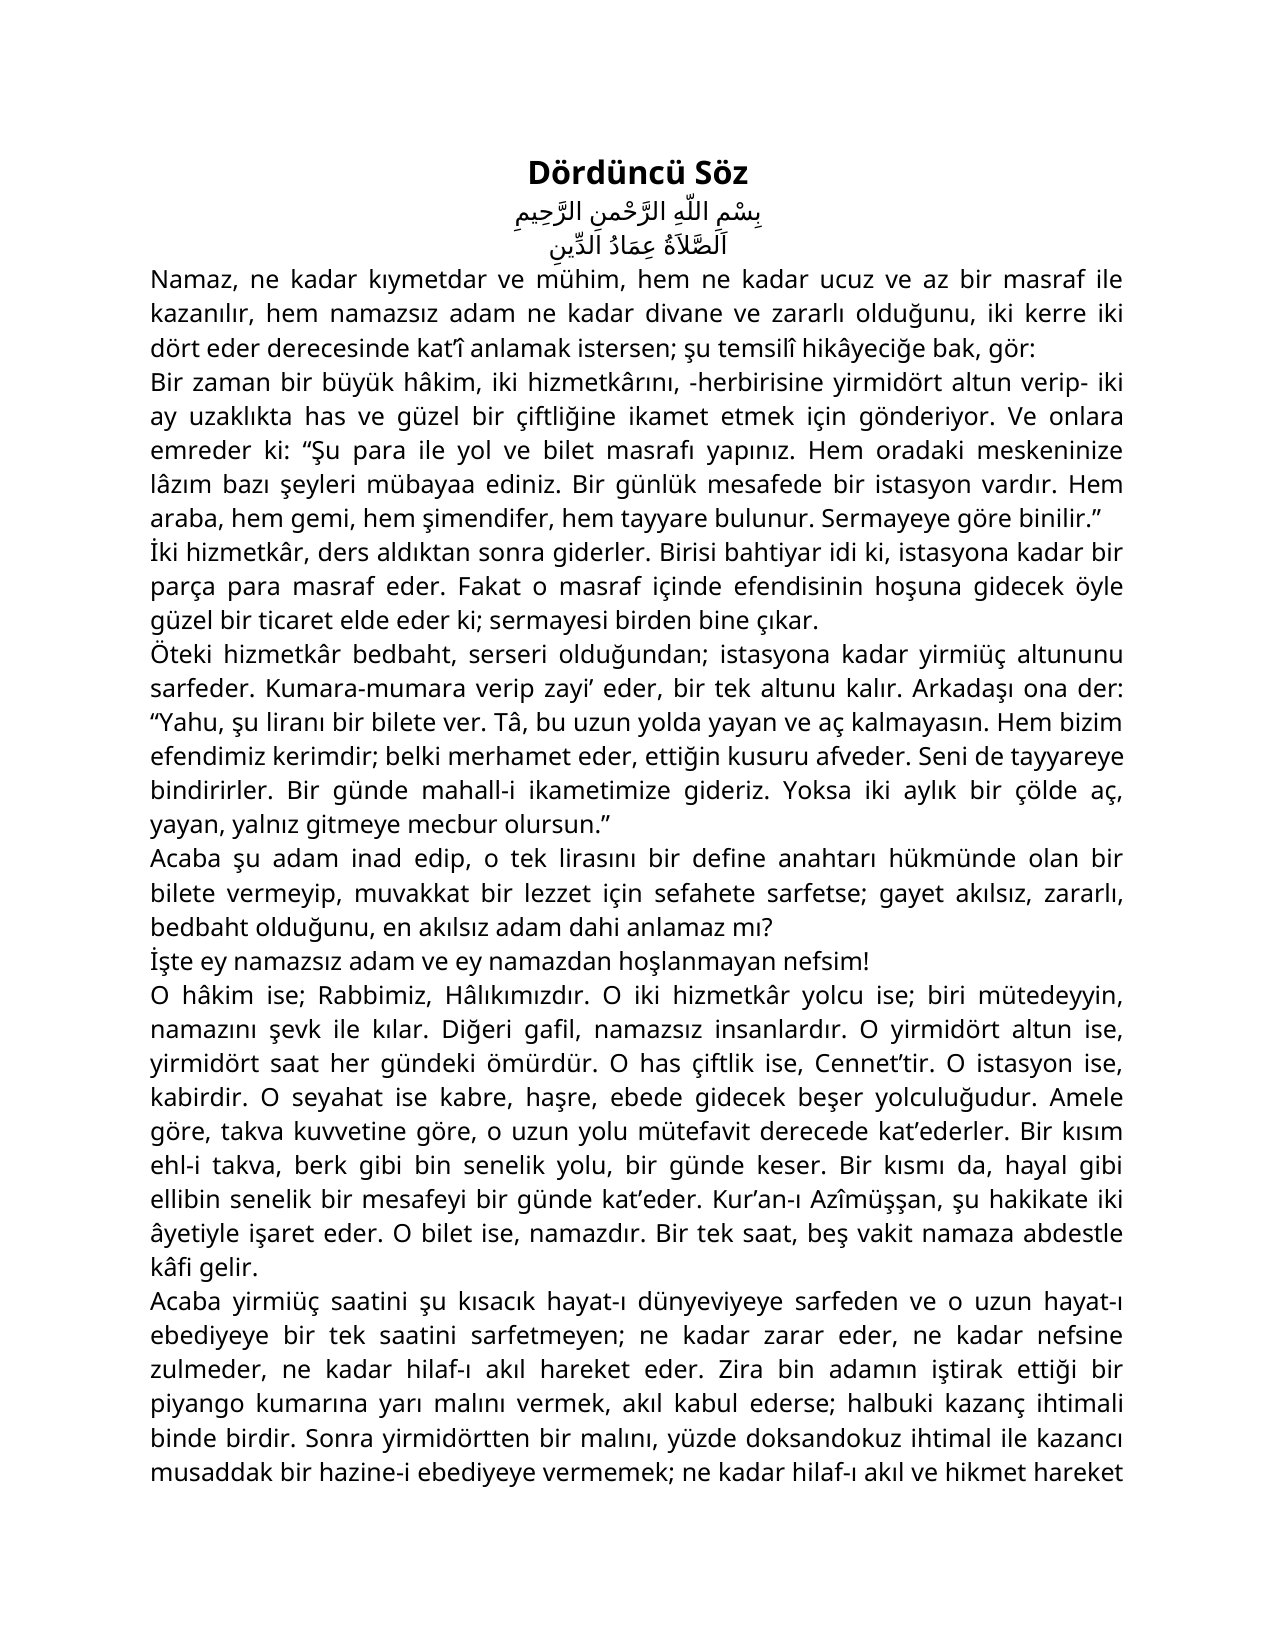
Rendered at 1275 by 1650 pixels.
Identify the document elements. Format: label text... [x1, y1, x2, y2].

text Acaba şu adam inad edip, o tek lirasını bir define anahtarı hükmünde olan bir bilete vermeyip, muvakkat bir lezzet için sefahete sarfetse; gayet akılsız, zararlı, bedbaht olduğunu, en akılsız adam dahi anlamaz mı? [150, 841, 1125, 943]
text Öteki hizmetkâr bedbaht, serseri olduğundan; istasyona kadar yirmiüç altununu sarfeder. Kumara-mumara verip zayi’ eder, bir tek altunu kalır. Arkadaşı ona der: “Yahu, şu liranı bir bilete ver. Tâ, bu uzun yolda yayan ve aç kalmayasın. Hem bizim efendimiz kerimdir; belki merhamet eder, ettiğin kusuru afveder. Seni de tayyareye bindirirler. Bir günde mahall-i ikametimize gideriz. Yoksa iki aylık bir çölde aç, yayan, yalnız gitmeye mecbur olursun.” [150, 637, 1125, 841]
text اَلصَّلاَةُ عِمَادُ الدِّينِ [150, 228, 1125, 262]
subtitle Dördüncü Söz [150, 150, 1125, 194]
text بِسْمِ اللّهِ الرَّحْمنِ الرَّحِيمِ [150, 194, 1125, 228]
text İki hizmetkâr, ders aldıktan sonra giderler. Birisi bahtiyar idi ki, istasyona kadar bir parça para masraf eder. Fakat o masraf içinde efendisinin hoşuna gidecek öyle güzel bir ticaret elde eder ki; sermayesi birden bine çıkar. [150, 534, 1125, 637]
text İşte ey namazsız adam ve ey namazdan hoşlanmayan nefsim! [150, 943, 1125, 977]
text Bir zaman bir büyük hâkim, iki hizmetkârını, -herbirisine yirmidört altun verip- iki ay uzaklıkta has ve güzel bir çiftliğine ikamet etmek için gönderiyor. Ve onlara emreder ki: “Şu para ile yol ve bilet masrafı yapınız. Hem oradaki meskeninize lâzım bazı şeyleri mübayaa ediniz. Bir günlük mesafede bir istasyon vardır. Hem araba, hem gemi, hem şimendifer, hem tayyare bulunur. Sermayeye göre binilir.” [150, 364, 1125, 534]
text Namaz, ne kadar kıymetdar ve mühim, hem ne kadar ucuz ve az bir masraf ile kazanılır, hem namazsız adam ne kadar divane ve zararlı olduğunu, iki kerre iki dört eder derecesinde kat’î anlamak istersen; şu temsilî hikâyeciğe bak, gör: [150, 262, 1125, 364]
text O hâkim ise; Rabbimiz, Hâlıkımızdır. O iki hizmetkâr yolcu ise; biri mütedeyyin, namazını şevk ile kılar. Diğeri gafil, namazsız insanlardır. O yirmidört altun ise, yirmidört saat her gündeki ömürdür. O has çiftlik ise, Cennet’tir. O istasyon ise, kabirdir. O seyahat ise kabre, haşre, ebede gidecek beşer yolculuğudur. Amele göre, takva kuvvetine göre, o uzun yolu mütefavit derecede kat’ederler. Bir kısım ehl-i takva, berk gibi bin senelik yolu, bir günde keser. Bir kısmı da, hayal gibi ellibin senelik bir mesafeyi bir günde kat’eder. Kur’an-ı Azîmüşşan, şu hakikate iki âyetiyle işaret eder. O bilet ise, namazdır. Bir tek saat, beş vakit namaza abdestle kâfi gelir. [150, 977, 1125, 1284]
text Acaba yirmiüç saatini şu kısacık hayat-ı dünyeviyeye sarfeden ve o uzun hayat-ı ebediyeye bir tek saatini sarfetmeyen; ne kadar zarar eder, ne kadar nefsine zulmeder, ne kadar hilaf-ı akıl hareket eder. Zira bin adamın iştirak ettiği bir piyango kumarına yarı malını vermek, akıl kabul ederse; halbuki kazanç ihtimali binde birdir. Sonra yirmidörtten bir malını, yüzde doksandokuz ihtimal ile kazancı musaddak bir hazine-i ebediyeye vermemek; ne kadar hilaf-ı akıl ve hikmet hareket [150, 1284, 1125, 1488]
